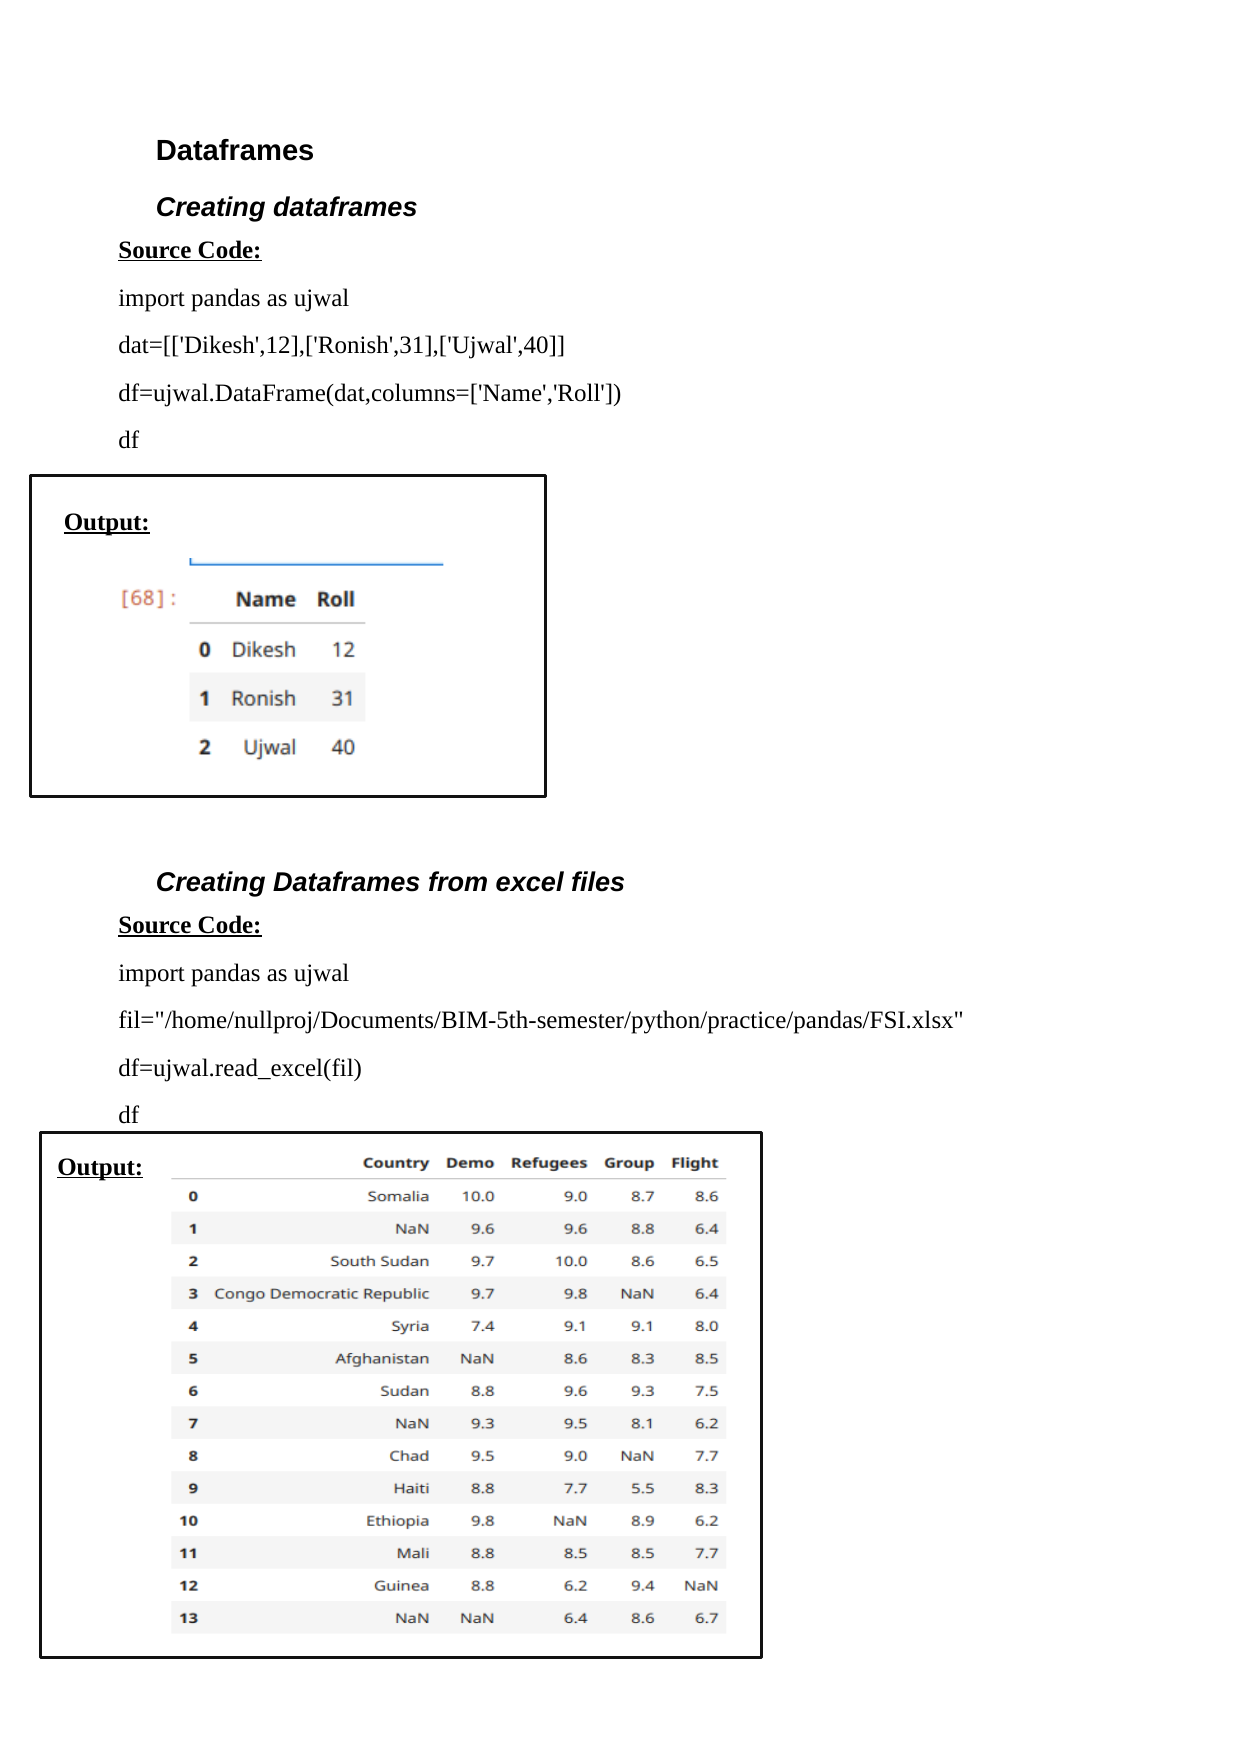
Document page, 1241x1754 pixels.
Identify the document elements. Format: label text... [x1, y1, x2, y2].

text df [118, 1101, 1122, 1129]
text import pandas as ujwal [118, 958, 1122, 986]
text Source Code: [118, 910, 1122, 939]
picture [113, 558, 444, 783]
text dat=[['Dikesh',12],['Ronish',31],['Ujwal',40]] [118, 330, 1122, 359]
text fil="/home/nullproj/Documents/BIM-5th-semester/python/practice/pandas/FSI.xlsx" [118, 1005, 1122, 1034]
text Source Code: [118, 235, 1122, 264]
subtitle Creating dataframes [156, 191, 1122, 222]
text df=ujwal.read_excel(fil) [118, 1053, 1122, 1082]
subtitle Creating Dataframes from excel files [156, 866, 1122, 898]
text df [118, 425, 1122, 454]
text df=ujwal.DataFrame(dat,columns=['Name','Roll']) [118, 378, 1122, 407]
subtitle Dataframes [156, 133, 1122, 166]
picture [160, 1152, 760, 1644]
text import pandas as ujwal [118, 283, 1122, 311]
